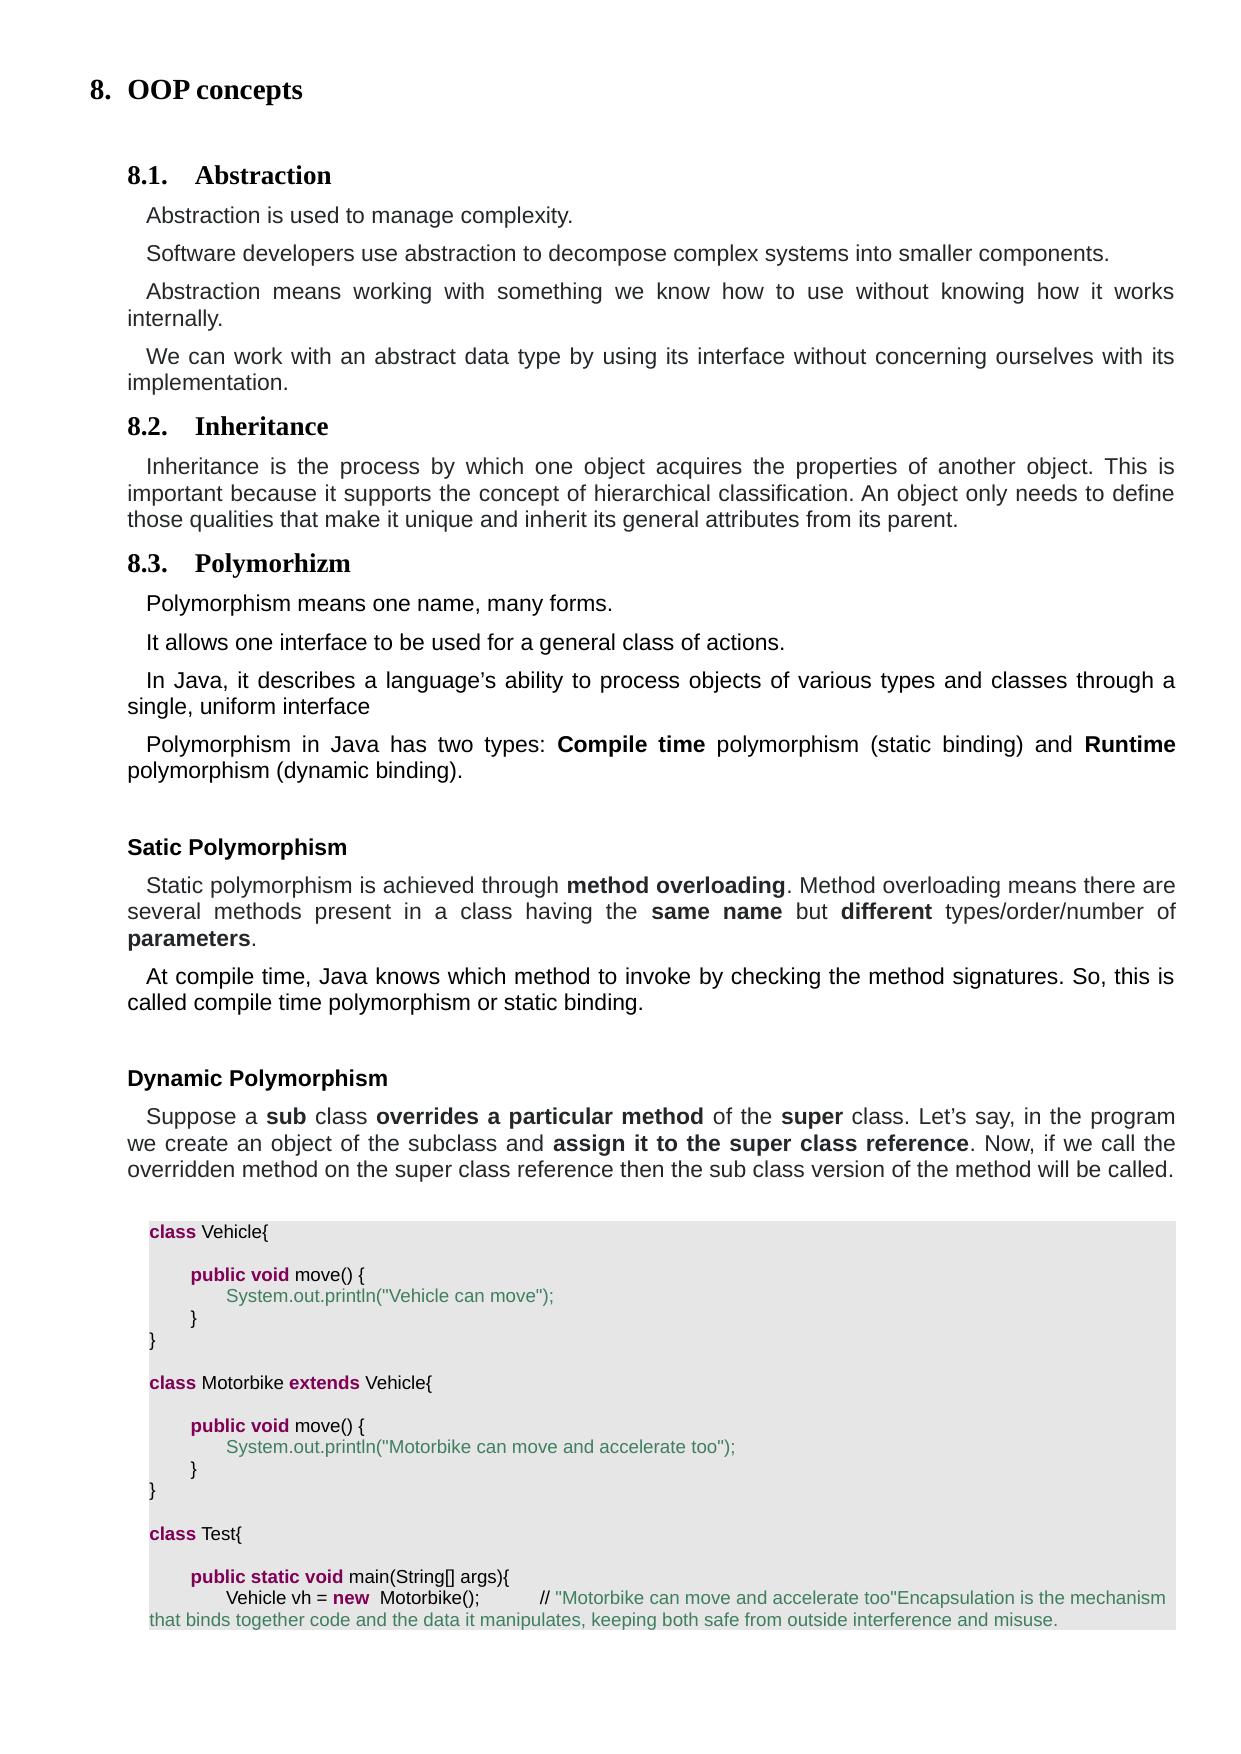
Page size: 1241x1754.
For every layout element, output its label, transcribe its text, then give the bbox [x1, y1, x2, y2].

title Inheritance [127, 410, 1176, 442]
text Software developers use abstraction to decompose complex systems into smaller components. [127, 240, 1176, 266]
text Abstraction is used to manage complexity. [127, 202, 1176, 228]
text Polymorphism in Java has two types: Compile time polymorphism (static binding) and Runtime polymorphism (dynamic binding). [127, 731, 1176, 784]
text Suppose a sub class overrides a particular method of the super class. Let’s say, in the program we create an object of the subclass and assign it to the super class reference. Now, if we call the overridden method on the super class reference then the sub class version of the method will be called. [127, 1103, 1176, 1182]
text Static polymorphism is achieved through method overloading. Method overloading means there are several methods present in a class having the same name but different types/order/number of parameters. [127, 872, 1176, 951]
text } [149, 1307, 1176, 1328]
text In Java, it describes a language’s ability to process objects of various types and classes through a single, uniform interface [127, 667, 1176, 719]
text public void move() { [149, 1414, 1176, 1436]
text public void move() { [149, 1264, 1176, 1285]
text It allows one interface to be used for a general class of actions. [127, 628, 1176, 655]
text class Test{ [149, 1522, 1176, 1544]
text class Vehicle{ [149, 1221, 1176, 1242]
text } [149, 1479, 1176, 1501]
text } [149, 1328, 1176, 1350]
title Polymorhizm [127, 547, 1176, 578]
text System.out.println("Vehicle can move"); [149, 1285, 1176, 1307]
text Vehicle vh = new Motorbike(); // "Motorbike can move and accelerate too"Encapsulation is the mechanism that binds together code and the data it manipulates, keeping both safe from outside interference and misuse. [149, 1587, 1176, 1630]
text } [149, 1458, 1176, 1479]
title Abstraction [127, 159, 1176, 190]
text public static void main(String[] args){ [149, 1566, 1176, 1587]
text System.out.println("Motorbike can move and accelerate too"); [149, 1436, 1176, 1458]
text class Motorbike extends Vehicle{ [149, 1371, 1176, 1393]
text We can work with an abstract data type by using its interface without concerning ourselves with its implementation. [127, 343, 1176, 395]
text At compile time, Java knows which method to invoke by checking the method signatures. So, this is called compile time polymorphism or static binding. [127, 963, 1176, 1015]
text Abstraction means working with something we know how to use without knowing how it works internally. [127, 278, 1176, 331]
title OOP concepts [89, 72, 1176, 106]
text Satic Polymorphism [127, 834, 1176, 860]
text Dynamic Polymorphism [127, 1065, 1176, 1092]
text Inheritance is the process by which one object acquires the properties of another object. This is important because it supports the concept of hierarchical classification. An object only needs to define those qualities that make it unique and inherit its general attributes from its parent. [127, 453, 1176, 532]
text Polymorphism means one name, many forms. [127, 590, 1176, 617]
